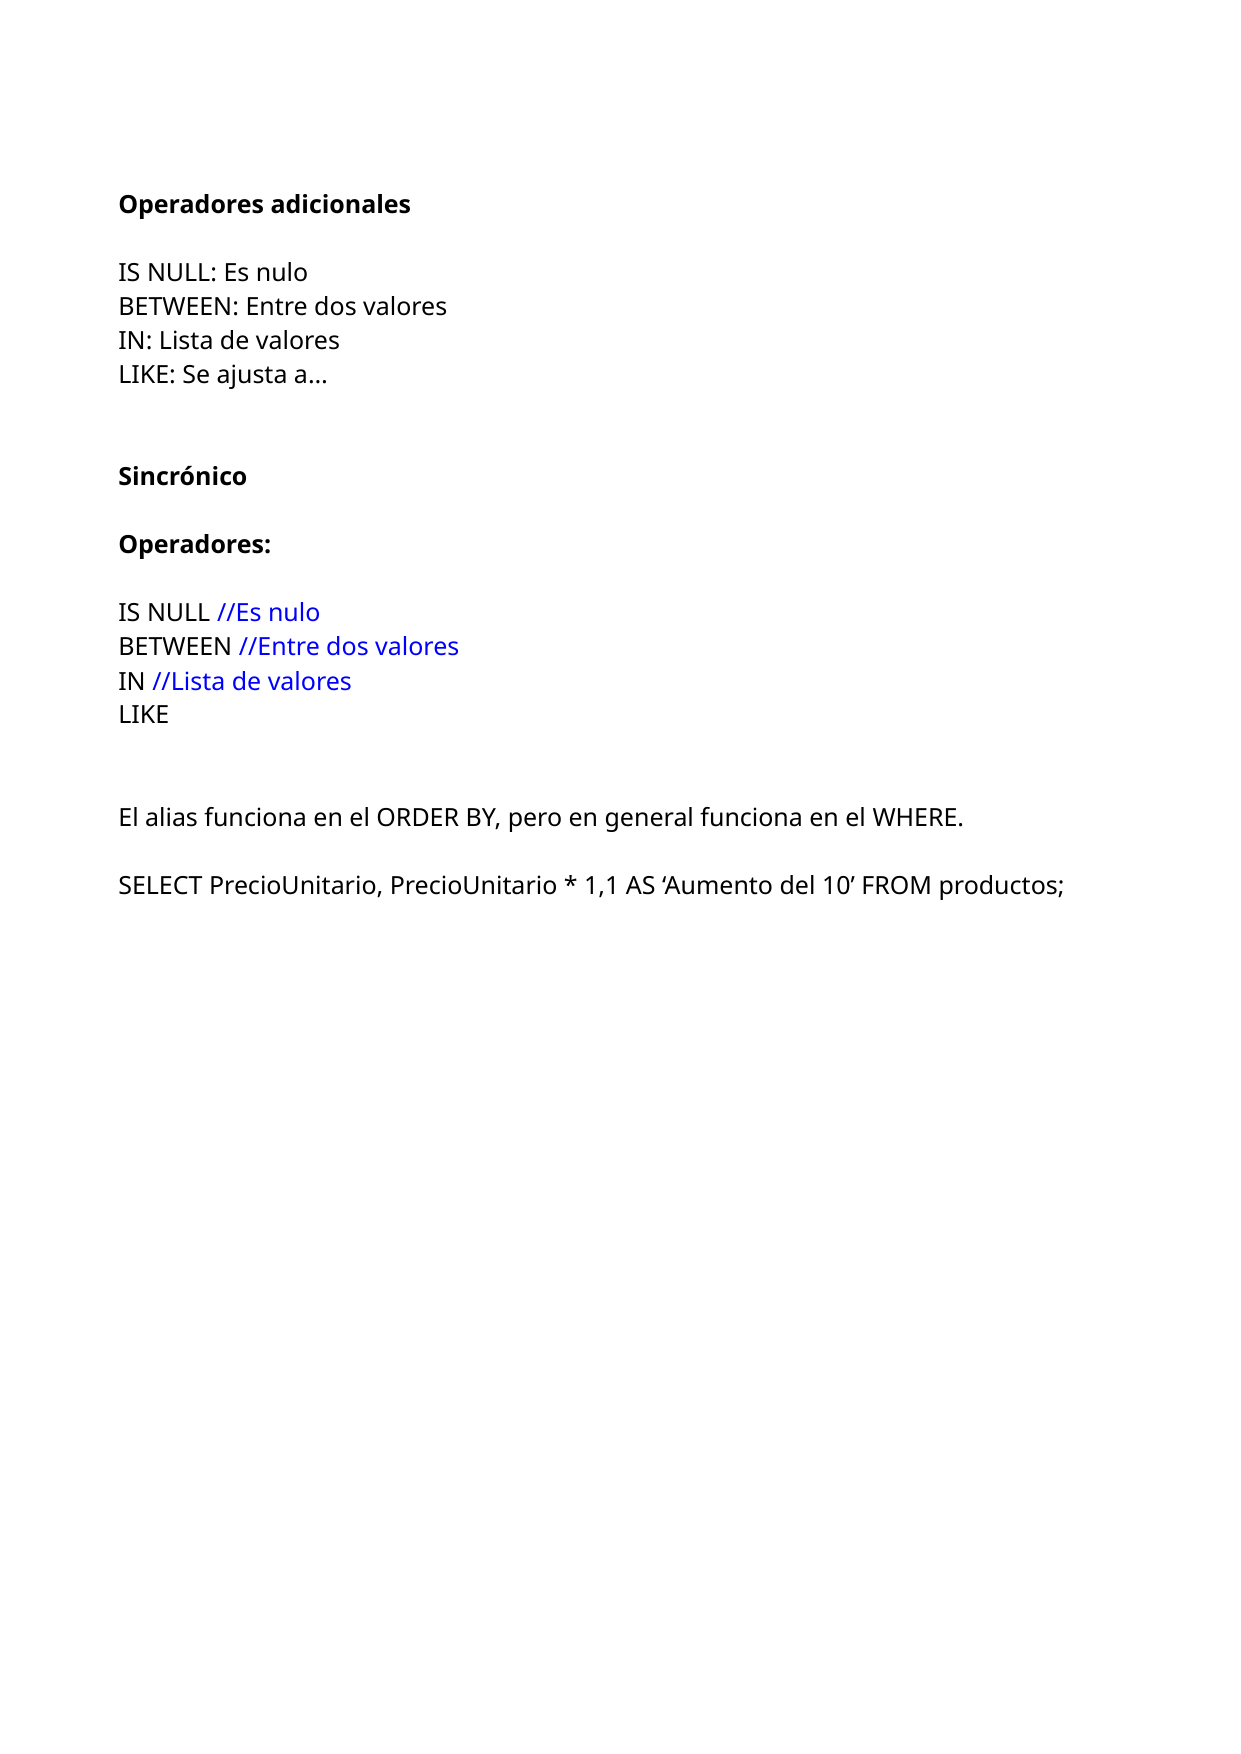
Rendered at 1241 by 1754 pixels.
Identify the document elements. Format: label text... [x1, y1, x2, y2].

text SELECT PrecioUnitario, PrecioUnitario * 1,1 AS ‘Aumento del 10’ FROM productos; [118, 867, 1122, 902]
text LIKE [118, 697, 1122, 731]
text Sincrónico [118, 459, 1122, 493]
text IN //Lista de valores [118, 663, 1122, 697]
text Operadores: [118, 527, 1122, 561]
text El alias funciona en el ORDER BY, pero en general funciona en el WHERE. [118, 799, 1122, 833]
text IS NULL: Es nulo [118, 254, 1122, 288]
text BETWEEN: Entre dos valores [118, 288, 1122, 322]
text IN: Lista de valores [118, 322, 1122, 357]
text LIKE: Se ajusta a… [118, 357, 1122, 391]
text BETWEEN //Entre dos valores [118, 629, 1122, 663]
text IS NULL //Es nulo [118, 595, 1122, 629]
text Operadores adicionales [118, 186, 1122, 220]
